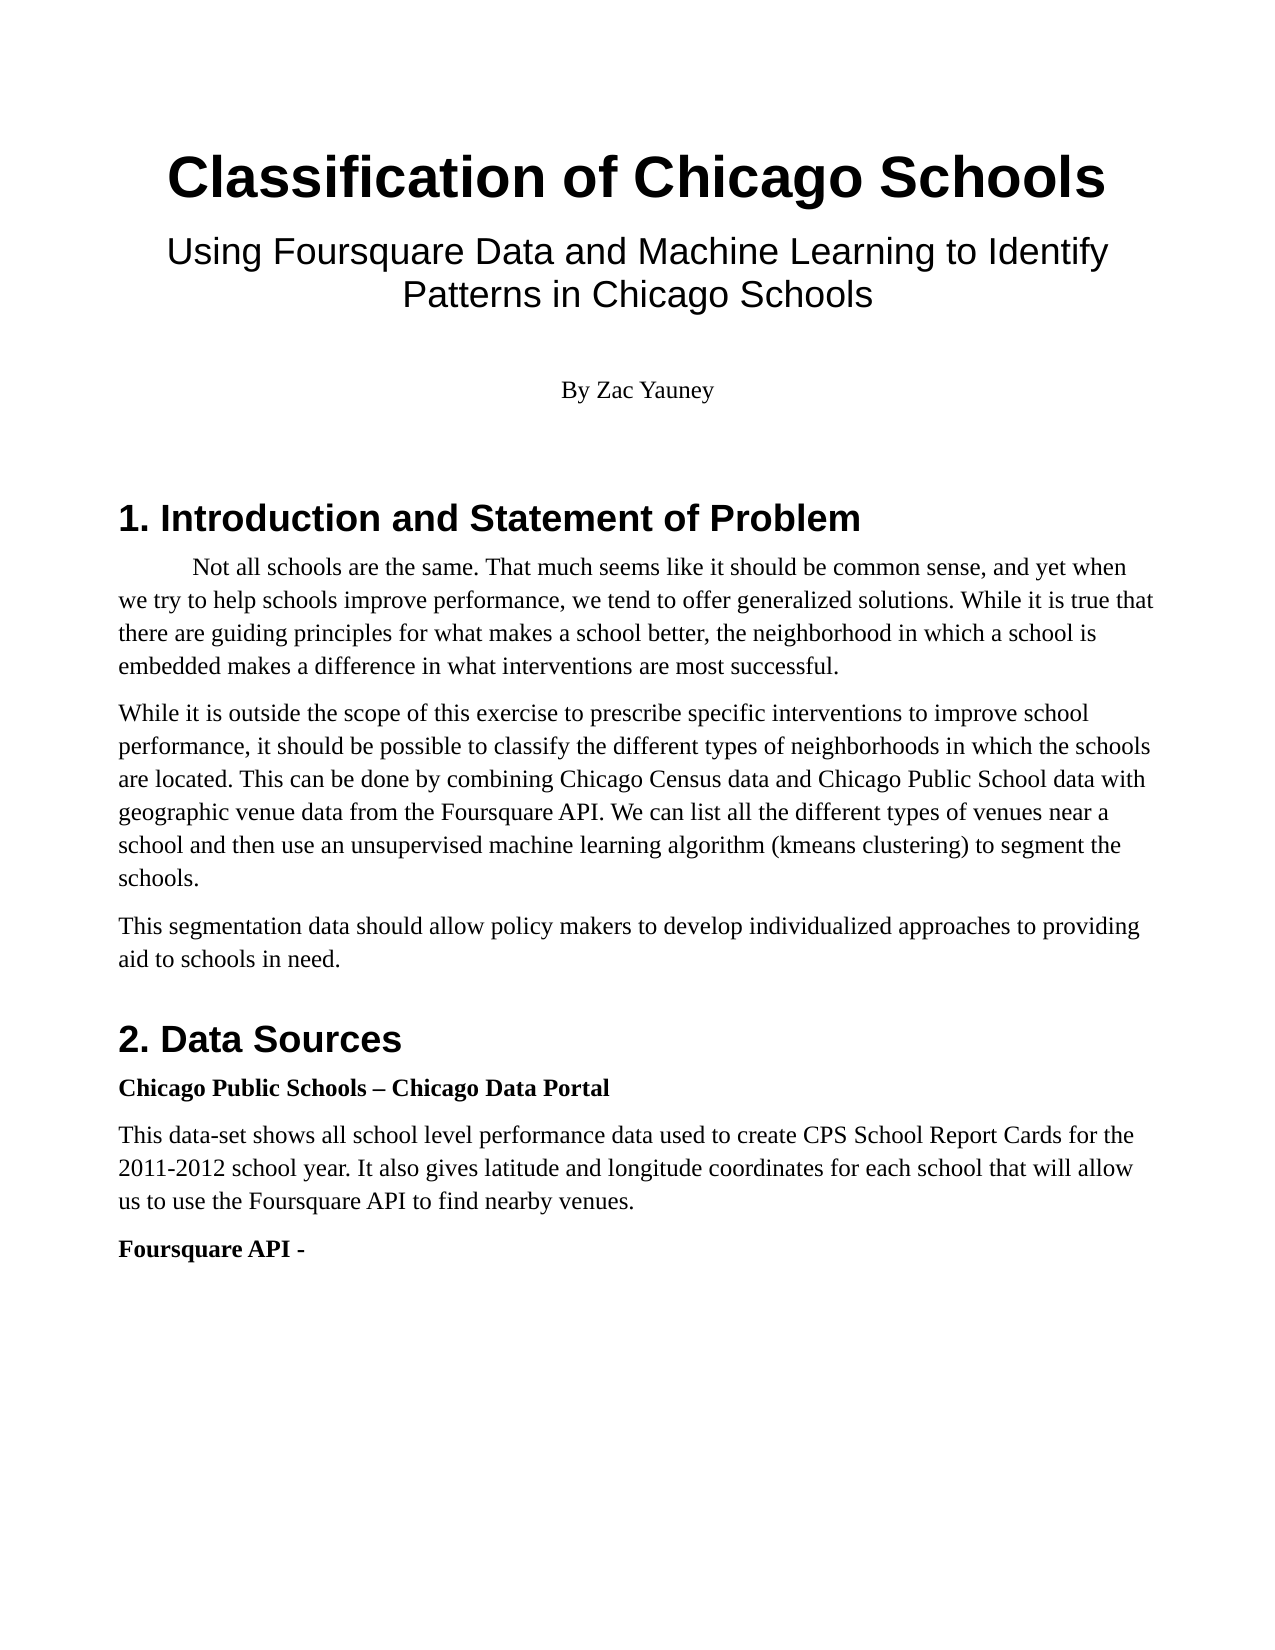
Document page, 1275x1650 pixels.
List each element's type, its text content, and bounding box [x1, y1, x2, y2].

title Classification of Chicago Schools [118, 143, 1157, 210]
text This segmentation data should allow policy makers to develop individualized approaches to providing aid to schools in need. [118, 911, 1157, 973]
subtitle 1. Introduction and Statement of Problem [118, 496, 1157, 539]
subtitle 2. Data Sources [118, 1017, 1157, 1060]
text Foursquare API - [118, 1234, 1157, 1263]
subtitle Using Foursquare Data and Machine Learning to Identify Patterns in Chicago Schools [118, 229, 1157, 315]
text While it is outside the scope of this exercise to prescribe specific interventions to improve school performance, it should be possible to classify the different types of neighborhoods in which the schools are located. This can be done by combining Chicago Census data and Chicago Public School data with geographic venue data from the Foursquare API. We can list all the different types of venues near a school and then use an unsupervised machine learning algorithm (kmeans clustering) to segment the schools. [118, 698, 1157, 892]
text Chicago Public Schools – Chicago Data Portal [118, 1073, 1157, 1102]
text Not all schools are the same. That much seems like it should be common sense, and yet when we try to help schools improve performance, we tend to offer generalized solutions. While it is true that there are guiding principles for what makes a school better, the neighborhood in which a school is embedded makes a difference in what interventions are most successful. [118, 552, 1157, 679]
text This data-set shows all school level performance data used to create CPS School Report Cards for the 2011-2012 school year. It also gives latitude and longitude coordinates for each school that will allow us to use the Foursquare API to find nearby venues. [118, 1120, 1157, 1215]
text By Zac Yauney [118, 375, 1157, 404]
